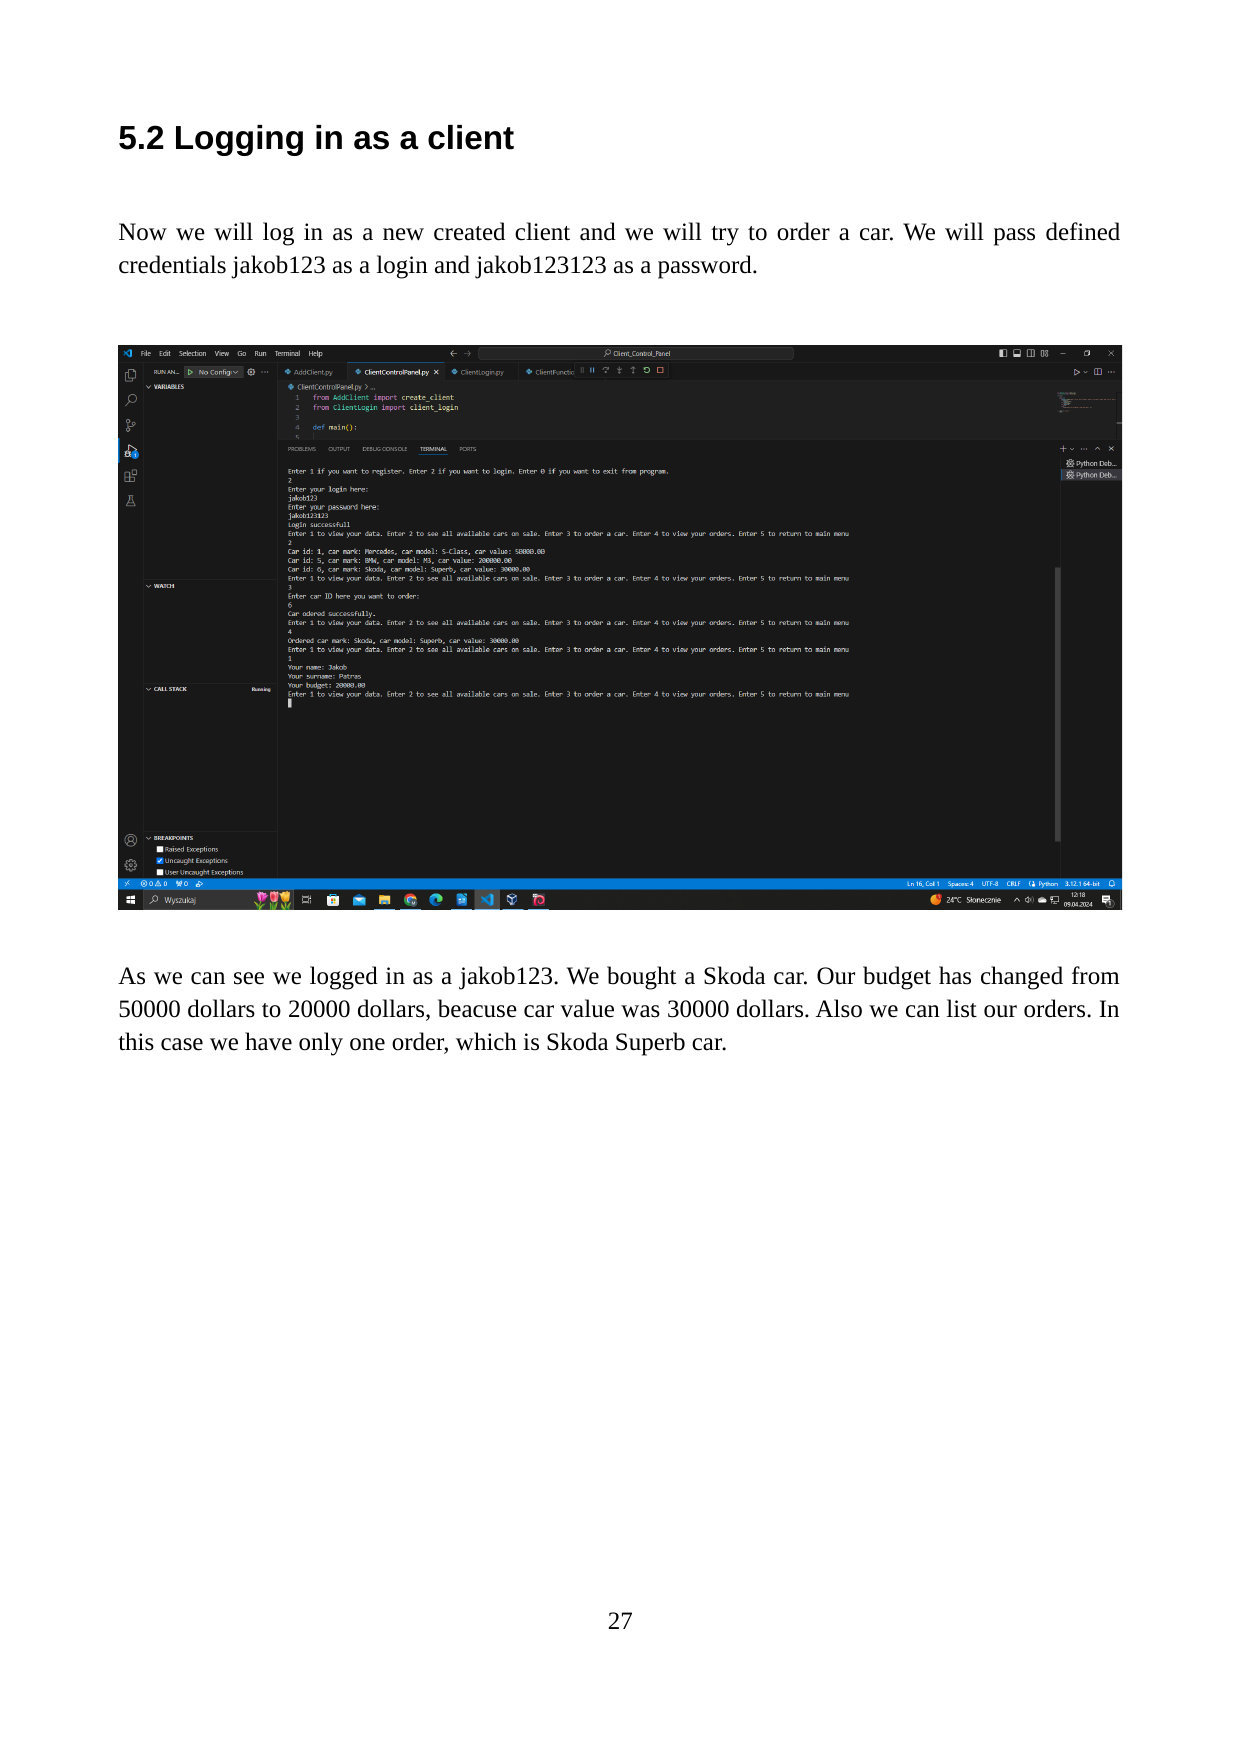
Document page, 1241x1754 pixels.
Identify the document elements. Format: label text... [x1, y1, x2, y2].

text As we can see we logged in as a jakob123. We bought a Skoda car. Our budget has changed from 50000 dollars to 20000 dollars, beacuse car value was 30000 dollars. Also we can list our orders. In this case we have only one order, which is Skoda Superb car. [118, 961, 1122, 1056]
picture [118, 345, 1123, 910]
subtitle 5.2 Logging in as a client [118, 118, 1122, 157]
text Now we will log in as a new created client and we will try to order a car. We will pass defined credentials jakob123 as a login and jakob123123 as a password. [118, 217, 1122, 278]
